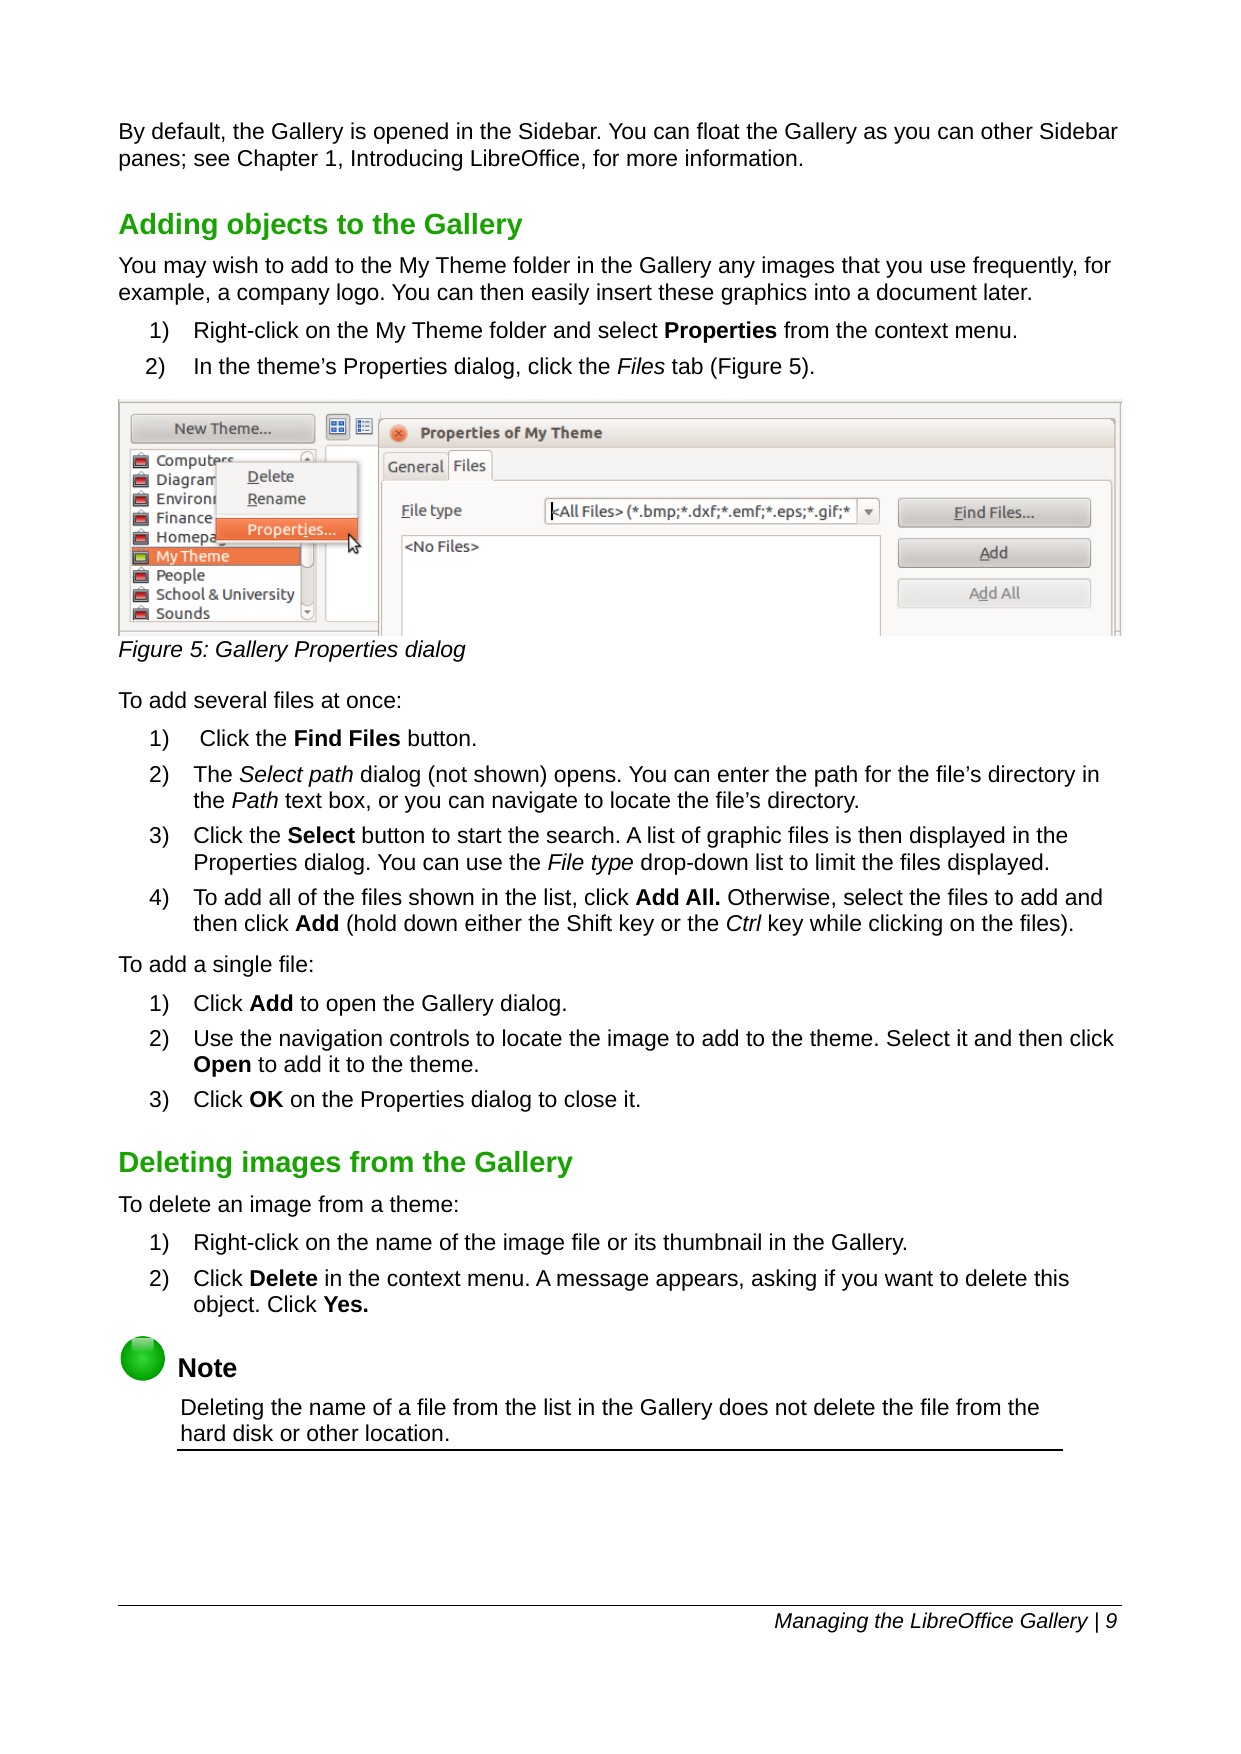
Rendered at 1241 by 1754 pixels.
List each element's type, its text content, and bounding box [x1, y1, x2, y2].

list Right-click on the name of the image file or its thumbnail in the Gallery. [169, 1229, 1122, 1256]
list Click the Find Files button. [169, 725, 1122, 752]
text By default, the Gallery is opened in the Sidebar. You can float the Gallery as you can other Sidebar panes; see Chapter 1, Introducing LibreOffice, for more information. [118, 118, 1122, 171]
subtitle Adding objects to the Gallery [118, 207, 1122, 241]
list In the theme’s Properties dialog, click the Files tab (Figure 5). [165, 353, 1122, 379]
list Click the Select button to start the search. A list of graphic files is then displayed in the Properties dialog. You can use the File type drop-down list to limit the files displayed. [169, 822, 1122, 875]
text Figure 5: Gallery Properties dialog [118, 636, 1122, 662]
list To add a single file: [118, 951, 1122, 978]
list To add all of the files shown in the list, click Add All. Otherwise, select the files to add and then click Add (hold down either the Shift key or the Ctrl key while clicking on the files). [169, 884, 1122, 936]
picture [118, 399, 1123, 636]
list Click Add to open the Gallery dialog. [169, 989, 1122, 1016]
list Click Delete in the context menu. A message appears, asking if you want to delete this object. Click Yes. [169, 1264, 1122, 1317]
list Right-click on the My Theme folder and select Properties from the context menu. [169, 317, 1122, 344]
list Use the navigation controls to locate the image to add to the theme. Select it and then click Open to add it to the theme. [169, 1025, 1122, 1077]
text You may wish to add to the My Theme folder in the Gallery any images that you use frequently, for example, a company logo. You can then easily insert these graphics into a document later. [118, 252, 1122, 305]
list The Select path dialog (not shown) opens. You can enter the path for the file’s directory in the Path text box, or you can navigate to locate the file’s directory. [169, 761, 1122, 813]
text To add several files at once: [118, 687, 1122, 713]
text Deleting the name of a file from the list in the Gallery does not delete the file from the hard disk or other location. [177, 1391, 1063, 1449]
subtitle Deleting images from the Gallery [118, 1145, 1122, 1179]
list To delete an image from a theme: [118, 1191, 1122, 1217]
subtitle Note [118, 1334, 1122, 1383]
list Click OK on the Properties dialog to close it. [169, 1086, 1122, 1113]
